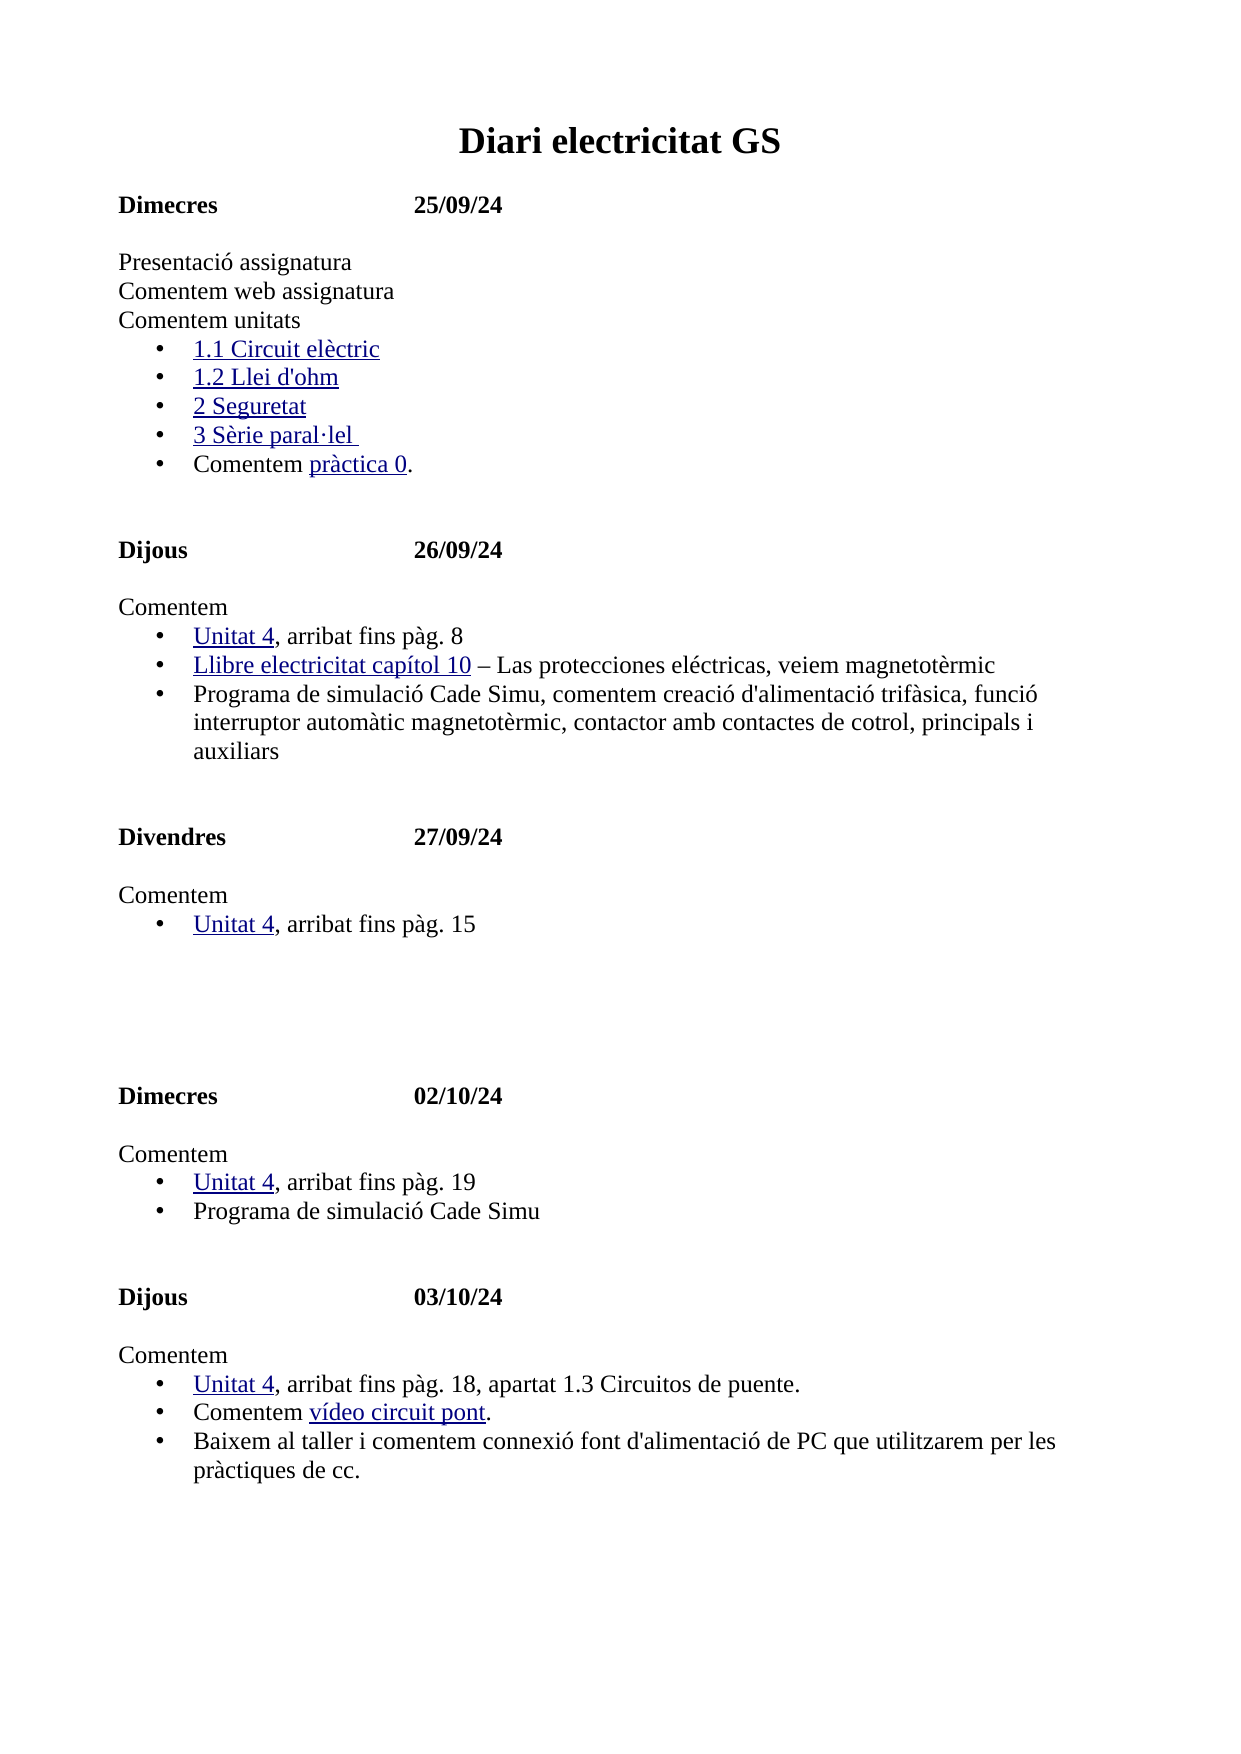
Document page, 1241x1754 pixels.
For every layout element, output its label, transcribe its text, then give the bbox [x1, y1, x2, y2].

text Comentem [118, 1139, 1122, 1167]
list Baixem al taller i comentem connexió font d'alimentació de PC que utilitzarem per les pràctiques de cc. [156, 1426, 1122, 1484]
list Unitat 4, arribat fins pàg. 19 [156, 1167, 1122, 1196]
text Divendres 27/09/24 [118, 822, 1122, 851]
text Diari electricitat GS [118, 118, 1122, 161]
text Comentem [118, 880, 1122, 909]
text Dijous 03/10/24 [118, 1282, 1122, 1311]
list Llibre electricitat capítol 10 – Las protecciones eléctricas, veiem magnetotèrmic [156, 650, 1122, 679]
text Dimecres 02/10/24 [118, 1081, 1122, 1110]
list Unitat 4, arribat fins pàg. 15 [156, 909, 1122, 937]
list 1.2 Llei d'ohm [156, 362, 1122, 391]
text Comentem [118, 1340, 1122, 1369]
list Comentem pràctica 0. [156, 449, 1122, 477]
text Comentem web assignatura [118, 276, 1122, 305]
text Presentació assignatura [118, 247, 1122, 276]
list 1.1 Circuit elèctric [156, 334, 1122, 362]
text Comentem [118, 592, 1122, 621]
list Programa de simulació Cade Simu, comentem creació d'alimentació trifàsica, funció interruptor automàtic magnetotèrmic, contactor amb contactes de cotrol, principals i auxiliars [156, 679, 1122, 765]
text Dimecres 25/09/24 [118, 190, 1122, 219]
list Programa de simulació Cade Simu [156, 1196, 1122, 1225]
list Comentem vídeo circuit pont. [156, 1397, 1122, 1426]
list Unitat 4, arribat fins pàg. 18, apartat 1.3 Circuitos de puente. [156, 1369, 1122, 1397]
text Dijous 26/09/24 [118, 535, 1122, 564]
list Unitat 4, arribat fins pàg. 8 [156, 621, 1122, 650]
text Comentem unitats [118, 305, 1122, 334]
list 2 Seguretat [156, 391, 1122, 420]
list 3 Sèrie paral·lel [156, 420, 1122, 449]
